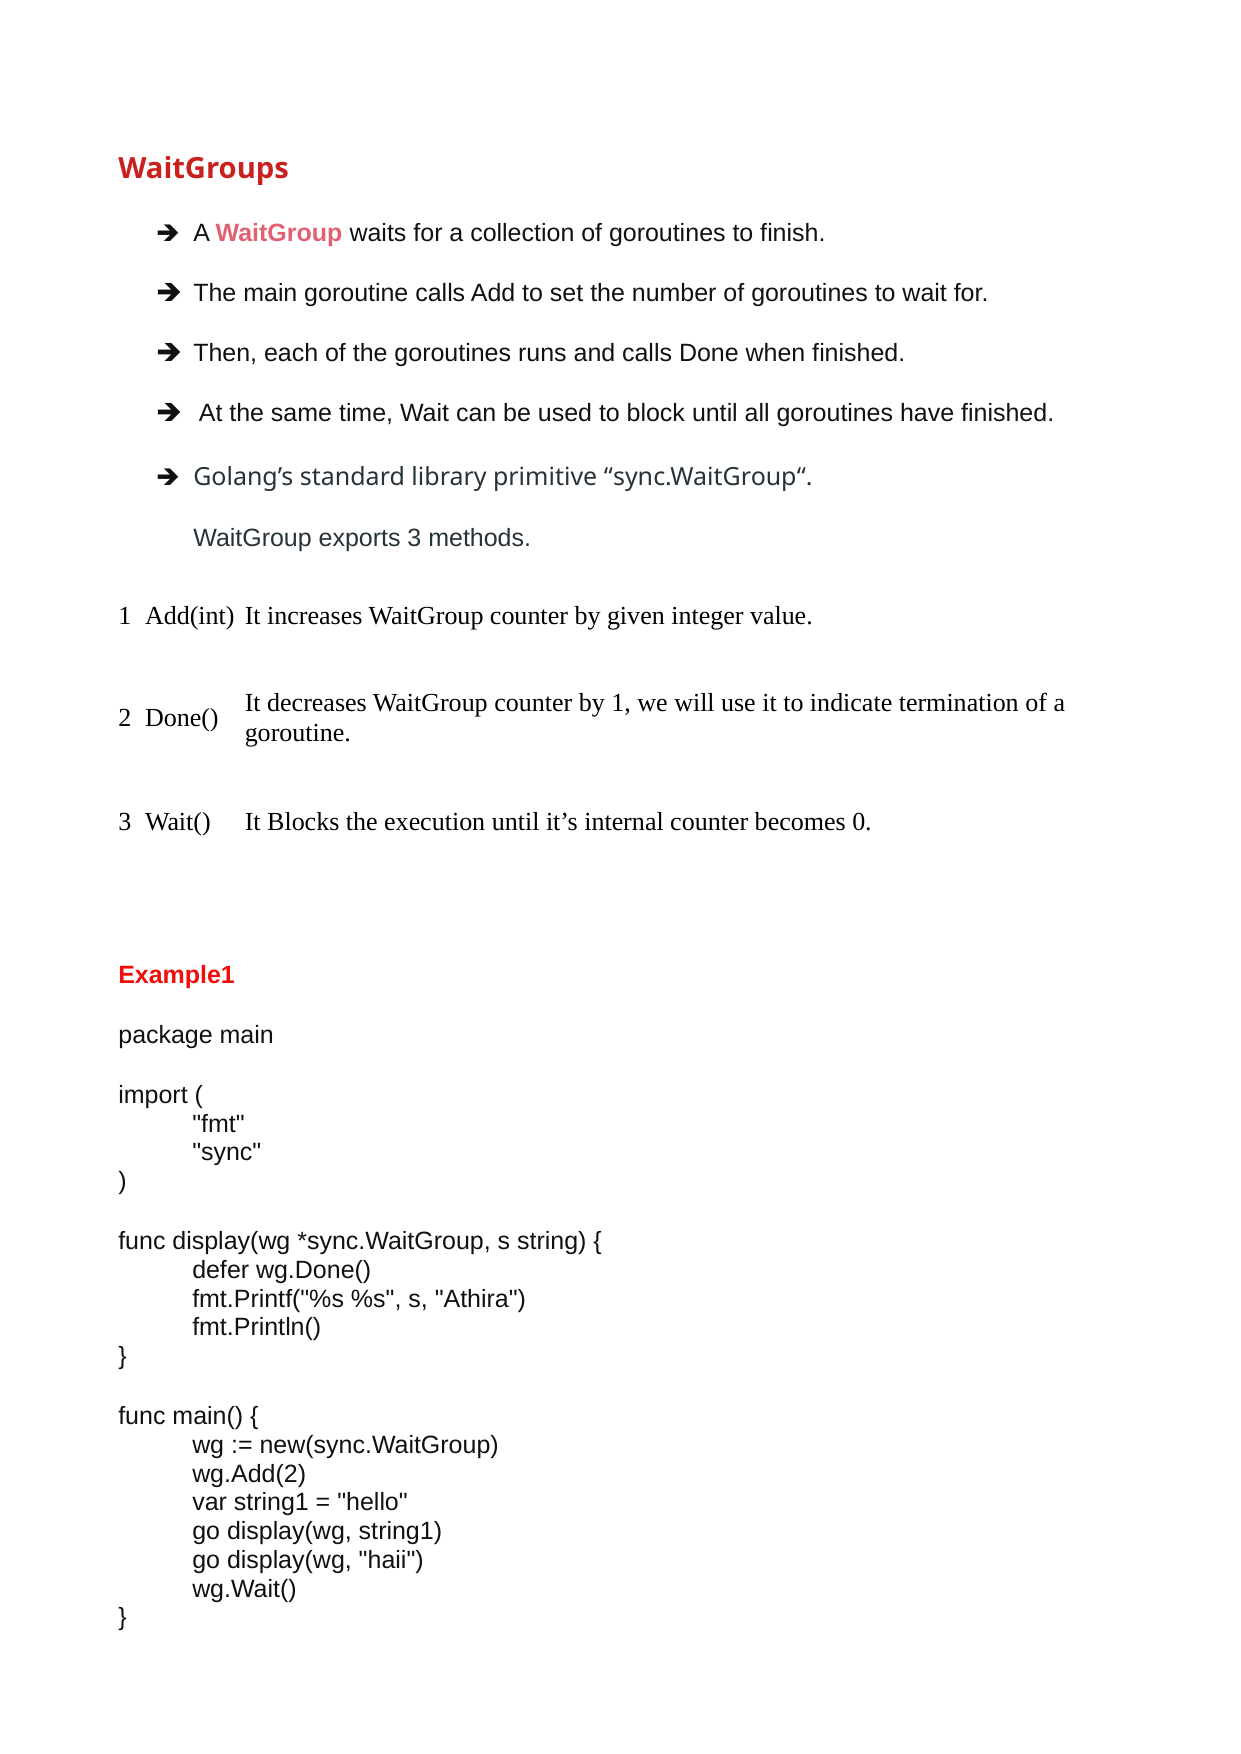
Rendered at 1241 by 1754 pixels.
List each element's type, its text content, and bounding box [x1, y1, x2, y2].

text go display(wg, "haii") [118, 1545, 1122, 1573]
text WaitGroups [118, 147, 1122, 187]
table_cell 3 [118, 776, 145, 866]
text "fmt" [118, 1108, 1122, 1137]
text Example1 [118, 960, 1122, 988]
text var string1 = "hello" [118, 1487, 1122, 1516]
list The main goroutine calls Add to set the number of goroutines to wait for. [156, 278, 1122, 307]
table_cell Wait() [145, 776, 244, 866]
text wg.Wait() [118, 1573, 1122, 1602]
text "sync" [118, 1137, 1122, 1166]
text func main() { [118, 1401, 1122, 1430]
table_cell Done() [145, 659, 244, 776]
text wg.Add(2) [118, 1458, 1122, 1487]
text import ( [118, 1080, 1122, 1108]
table_cell It decreases WaitGroup counter by 1, we will use it to indicate termination of a goroutine. [245, 659, 1163, 776]
text } [118, 1341, 1122, 1370]
list WaitGroup exports 3 methods. [156, 523, 1122, 552]
text package main [118, 1020, 1122, 1048]
table_header Add(int) [145, 571, 244, 658]
table_cell It Blocks the execution until it’s internal counter becomes 0. [245, 776, 1163, 866]
text fmt.Printf("%s %s", s, "Athira") [118, 1283, 1122, 1312]
table_header 1 [118, 571, 145, 658]
list Then, each of the goroutines runs and calls Done when finished. [156, 338, 1122, 367]
text go display(wg, string1) [118, 1516, 1122, 1545]
text func display(wg *sync.WaitGroup, s string) { [118, 1226, 1122, 1255]
text wg := new(sync.WaitGroup) [118, 1430, 1122, 1458]
text defer wg.Done() [118, 1255, 1122, 1283]
list A WaitGroup waits for a collection of goroutines to finish. [156, 218, 1122, 247]
text fmt.Println() [118, 1312, 1122, 1341]
text ) [118, 1166, 1122, 1195]
table_header It increases WaitGroup counter by given integer value. [245, 571, 1163, 658]
text } [118, 1602, 1122, 1631]
list At the same time, Wait can be used to block until all goroutines have finished. [156, 398, 1122, 427]
list Golang’s standard library primitive “sync.WaitGroup“. [156, 458, 1122, 492]
table_cell 2 [118, 659, 145, 776]
